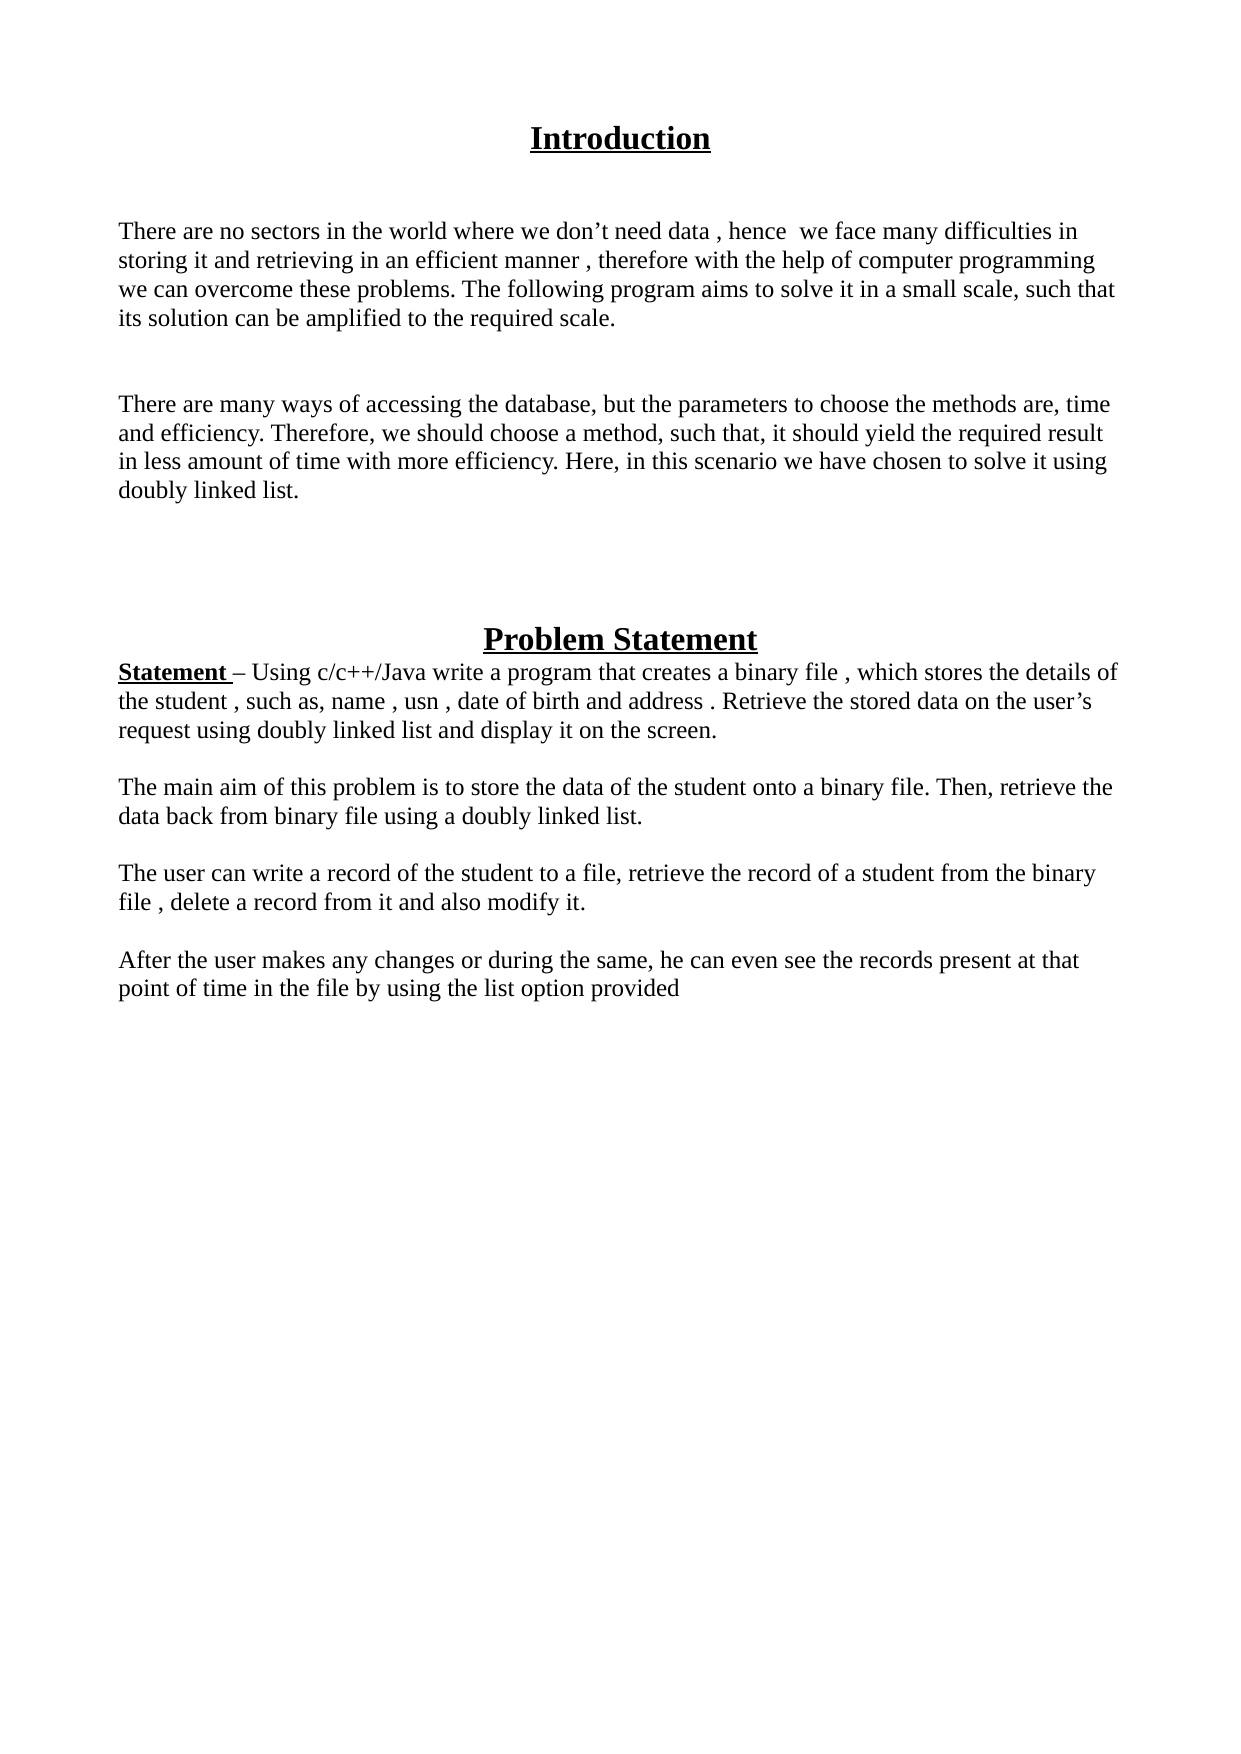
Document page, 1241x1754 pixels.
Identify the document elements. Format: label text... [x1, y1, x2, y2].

text Introduction [118, 118, 1122, 156]
text After the user makes any changes or during the same, he can even see the records present at that point of time in the file by using the list option provided [118, 945, 1122, 1002]
text The main aim of this problem is to store the data of the student onto a binary file. Then, retrieve the data back from binary file using a doubly linked list. [118, 772, 1122, 830]
text Problem Statement [118, 619, 1122, 657]
text There are many ways of accessing the database, but the parameters to choose the methods are, time and efficiency. Therefore, we should choose a method, such that, it should yield the required result in less amount of time with more efficiency. Here, in this scenario we have chosen to solve it using doubly linked list. [118, 389, 1122, 504]
text There are no sectors in the world where we don’t need data , hence we face many difficulties in storing it and retrieving in an efficient manner , therefore with the help of computer programming we can overcome these problems. The following program aims to solve it in a small scale, such that its solution can be amplified to the required scale. [118, 216, 1122, 331]
text The user can write a record of the student to a file, retrieve the record of a student from the binary file , delete a record from it and also modify it. [118, 858, 1122, 916]
text Statement – Using c/c++/Java write a program that creates a binary file , which stores the details of the student , such as, name , usn , date of birth and address . Retrieve the stored data on the user’s request using doubly linked list and display it on the screen. [118, 657, 1122, 743]
